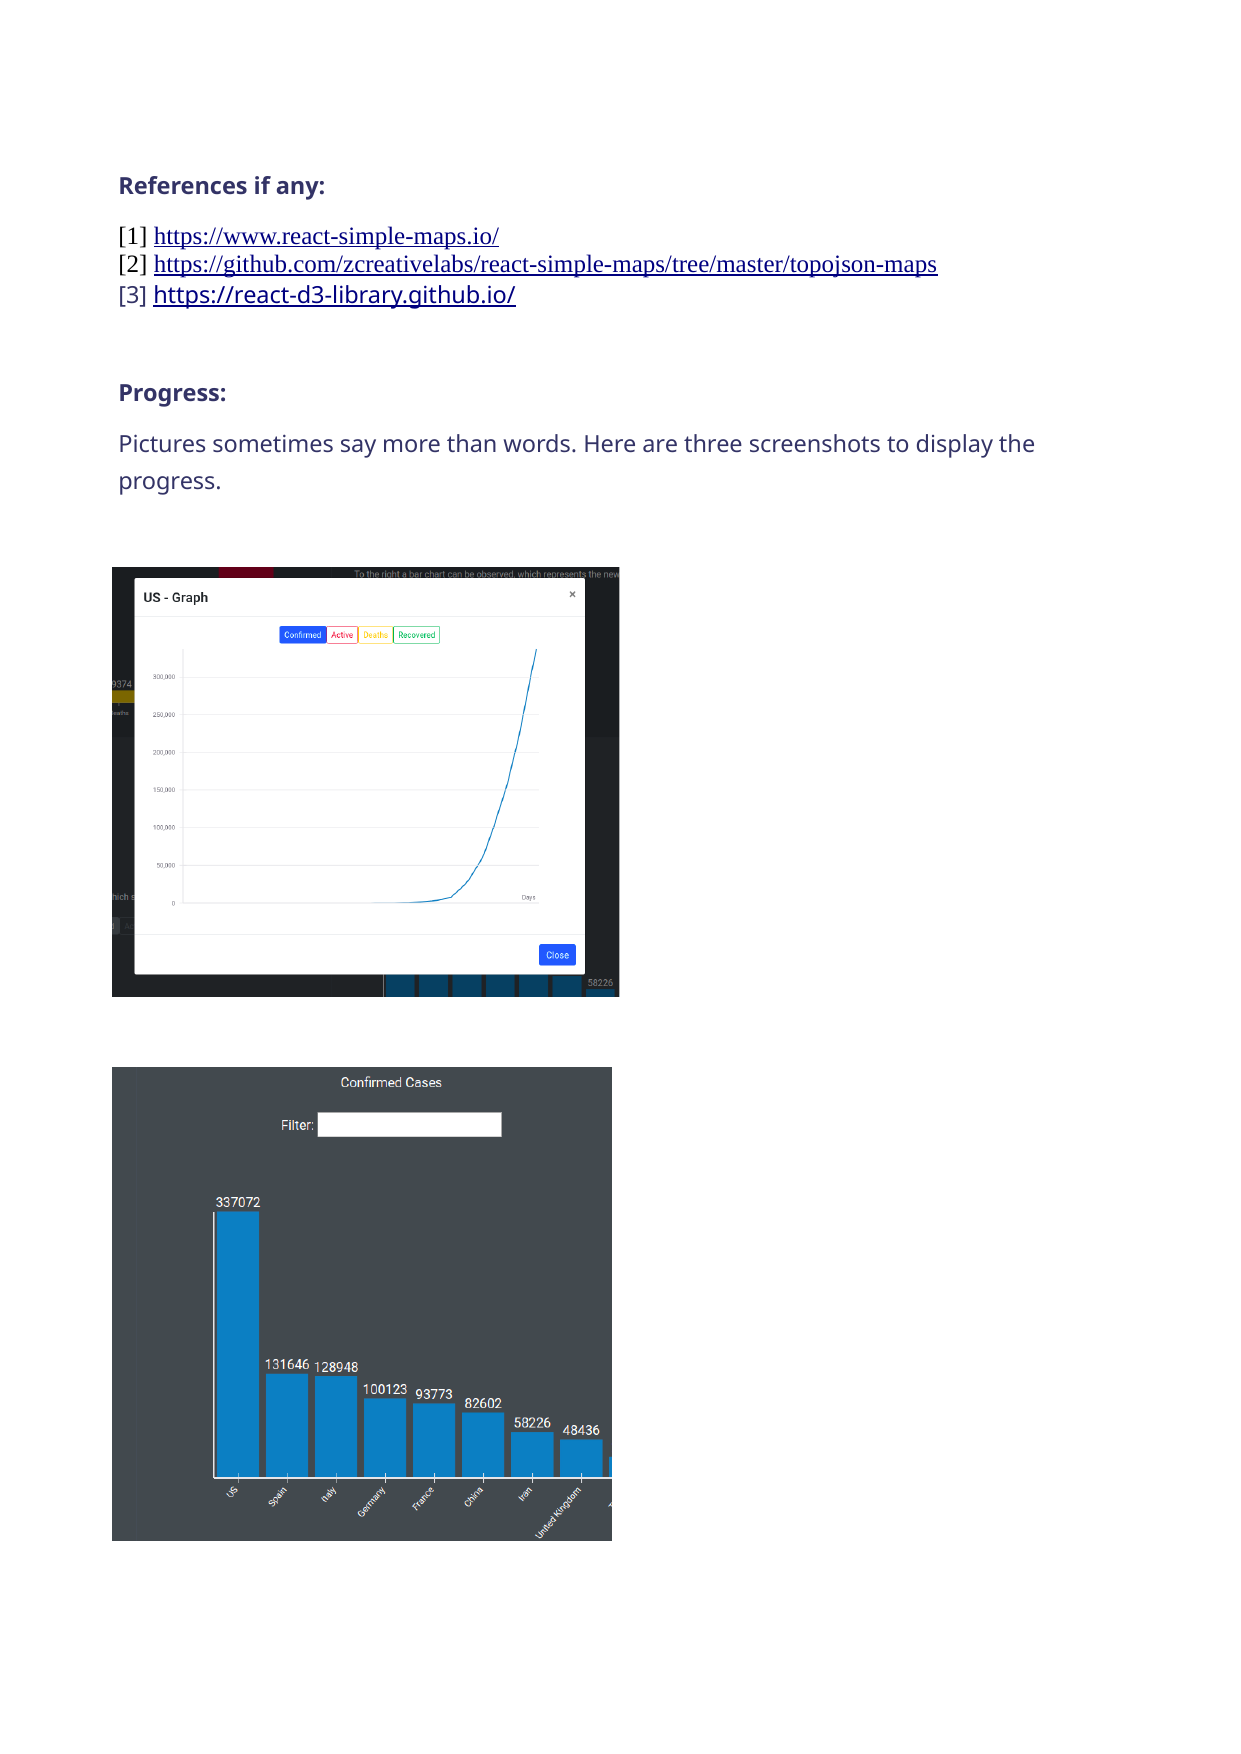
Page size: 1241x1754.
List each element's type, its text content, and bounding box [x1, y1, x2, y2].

text Pictures sometimes say more than words. Here are three screenshots to display the progress. [118, 428, 1122, 496]
text References if any: [118, 169, 1122, 201]
text Progress: [118, 376, 1122, 408]
picture [112, 1067, 612, 1541]
text [3] https://react-d3-library.github.io/ [118, 278, 1122, 310]
text [2] https://github.com/zcreativelabs/react-simple-maps/tree/master/topojson-maps [118, 249, 1122, 278]
text [1] https://www.react-simple-maps.io/ [118, 221, 1122, 249]
picture [112, 567, 620, 997]
